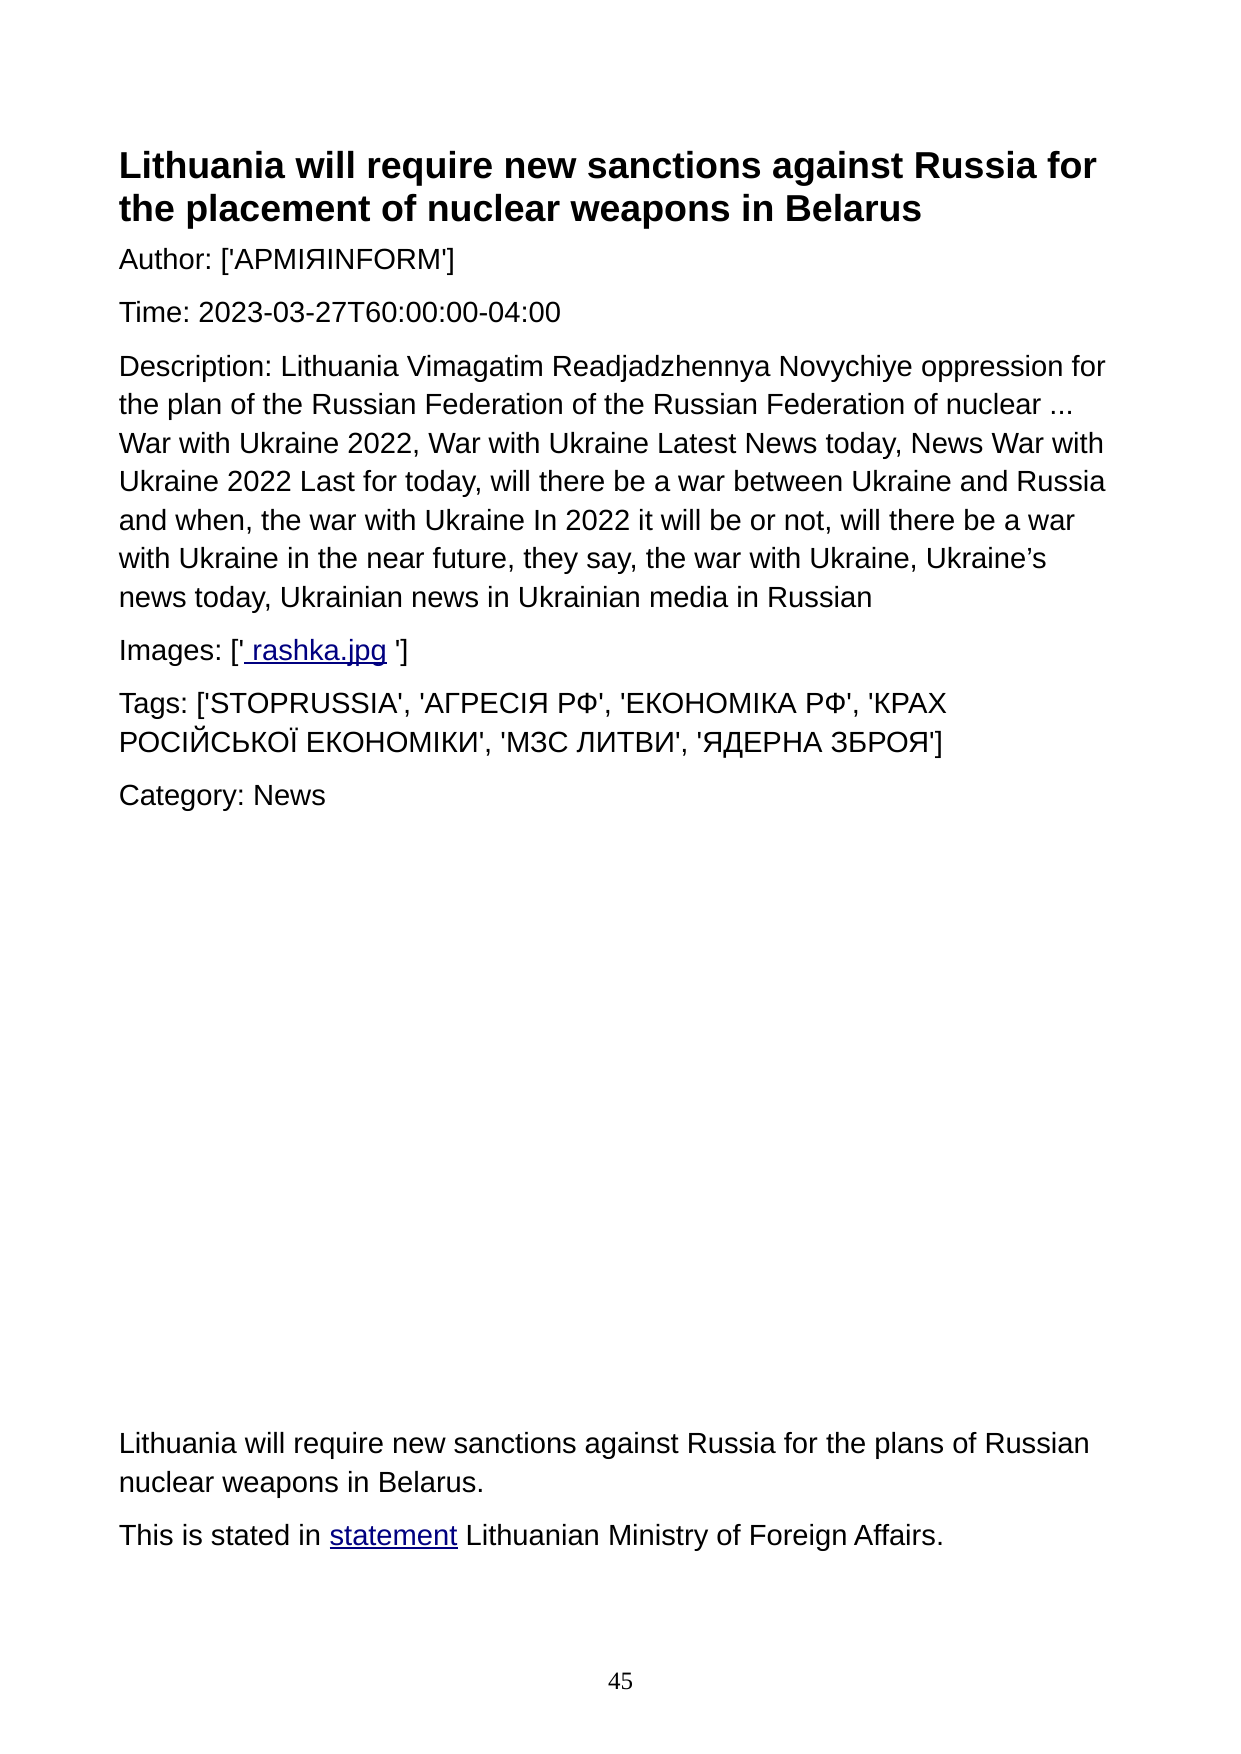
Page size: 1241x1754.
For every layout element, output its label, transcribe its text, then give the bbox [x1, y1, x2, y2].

text Lithuania will require new sanctions against Russia for the plans of Russian nuclear weapons in Belarus. [118, 831, 1122, 1498]
text This is stated in statement Lithuanian Ministry of Foreign Affairs. [118, 1518, 1122, 1551]
text Author: ['АРМІЯINFORM'] [118, 242, 1122, 276]
text Category: News [118, 778, 1122, 811]
text Time: 2023-03-27T60:00:00-04:00 [118, 295, 1122, 329]
text Tags: ['STOPRUSSIA', 'АГРЕСІЯ РФ', 'ЕКОНОМІКА РФ', 'КРАХ РОСІЙСЬКОЇ ЕКОНОМІКИ', 'МЗС ЛИТВИ', 'ЯДЕРНА ЗБРОЯ'] [118, 686, 1122, 758]
text Description: Lithuania Vimagatim Readjadzhennya Novychiye oppression for the plan of the Russian Federation of the Russian Federation of nuclear ... War with Ukraine 2022, War with Ukraine Latest News today, News War with Ukraine 2022 Last for today, will there be a war between Ukraine and Russia and when, the war with Ukraine In 2022 it will be or not, will there be a war with Ukraine in the near future, they say, the war with Ukraine, Ukraine’s news today, Ukrainian news in Ukrainian media in Russian [118, 348, 1122, 613]
text Images: [' rashka.jpg '] [118, 633, 1122, 666]
subtitle Lithuania will require new sanctions against Russia for the placement of nuclear weapons in Belarus [118, 143, 1122, 230]
